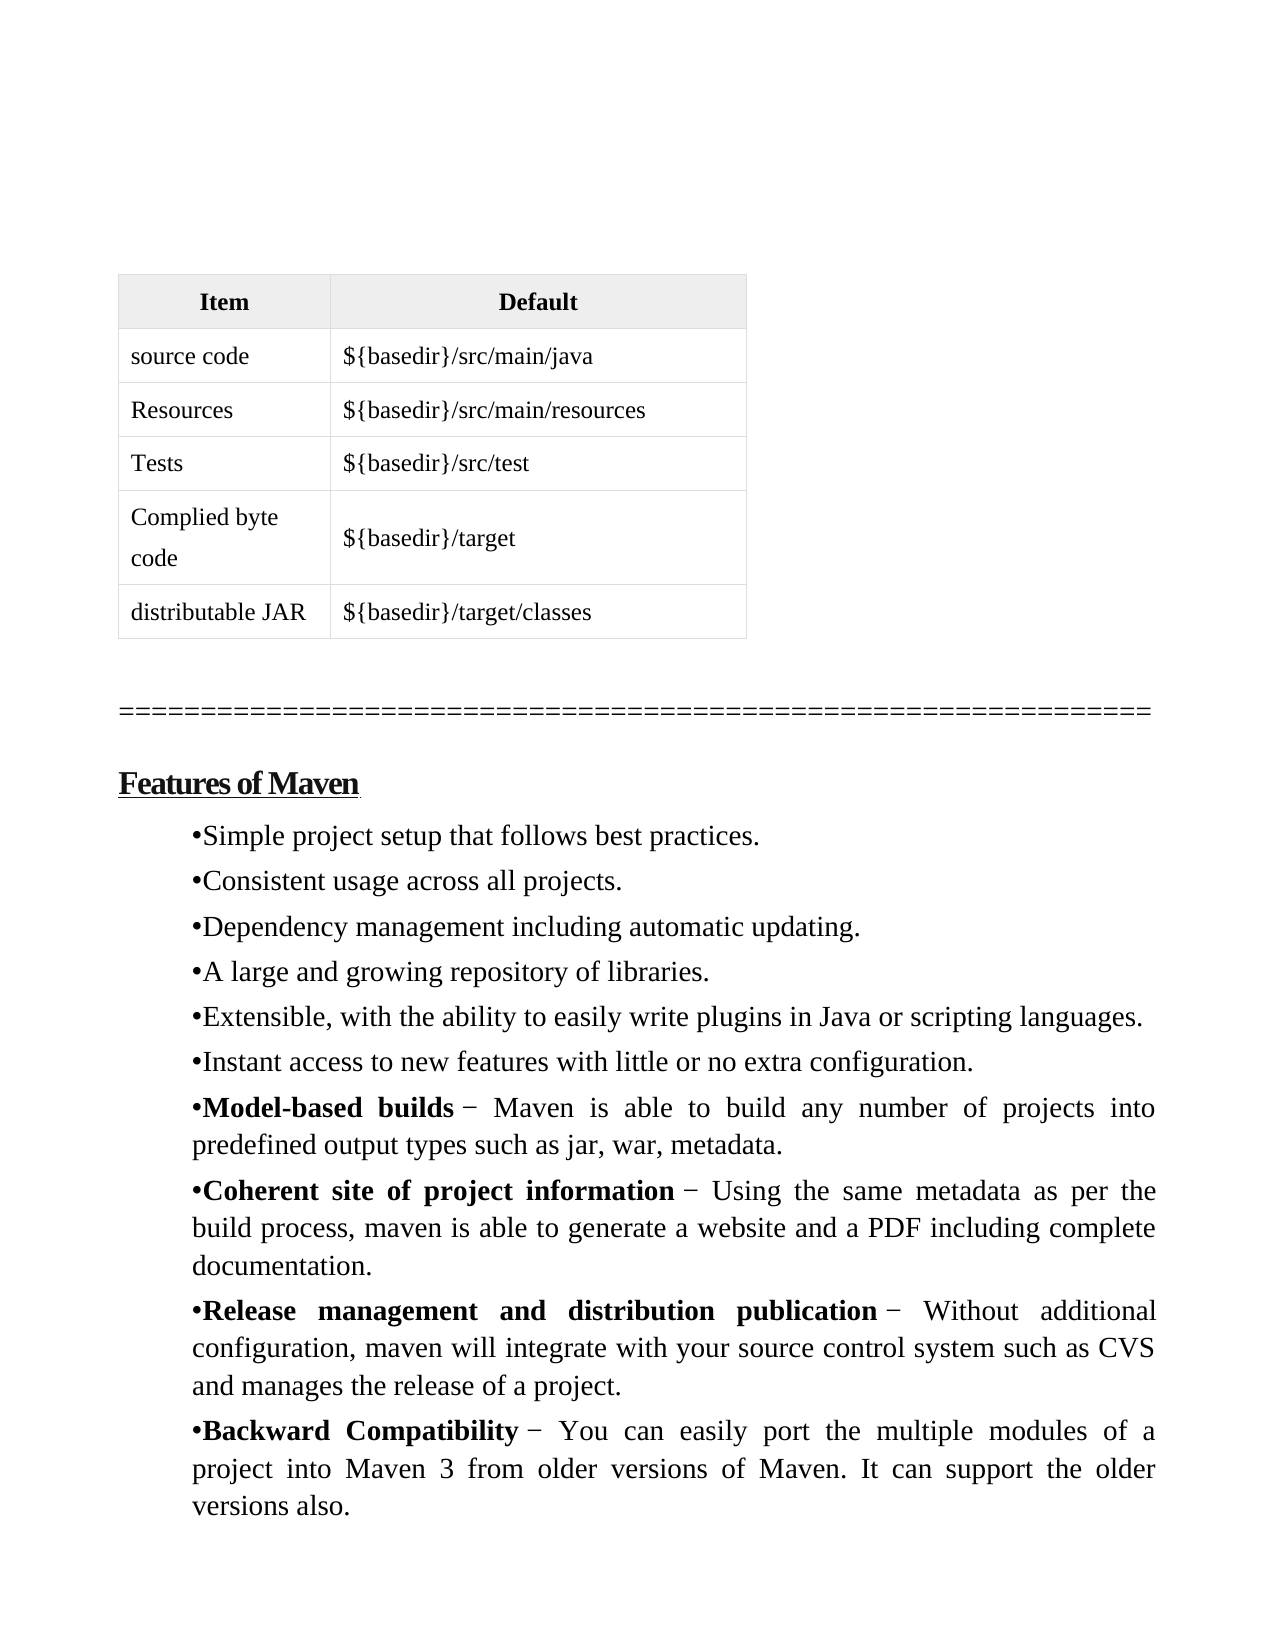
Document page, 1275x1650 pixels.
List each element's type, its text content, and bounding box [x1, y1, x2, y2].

list Simple project setup that follows best practices. [118, 814, 1157, 852]
table_cell ${basedir}/target [331, 491, 746, 584]
list Coherent site of project information − Using the same metadata as per the build process, maven is able to generate a website and a PDF including complete documentation. [118, 1169, 1157, 1281]
table_cell Complied byte code [119, 491, 330, 584]
table_cell ${basedir}/src/main/java [331, 329, 746, 382]
table_cell Tests [119, 437, 330, 490]
list Model-based builds − Maven is able to build any number of projects into predefined output types such as jar, war, metadata. [118, 1086, 1157, 1161]
table_cell distributable JAR [119, 585, 330, 638]
table_cell ${basedir}/src/main/resources [331, 383, 746, 436]
list Dependency management including automatic updating. [118, 905, 1157, 942]
table_header Item [119, 275, 330, 328]
table_header Default [331, 275, 746, 328]
list Instant access to new features with little or no extra configuration. [118, 1041, 1157, 1078]
table_cell ${basedir}/target/classes [331, 585, 746, 638]
text =============================================================== [118, 690, 1157, 728]
list Release management and distribution publication − Without additional configuration, maven will integrate with your source control system such as CVS and manages the release of a project. [118, 1289, 1157, 1402]
list Consistent usage across all projects. [118, 859, 1157, 897]
table_cell source code [119, 329, 330, 382]
table_cell Resources [119, 383, 330, 436]
table_cell ${basedir}/src/test [331, 437, 746, 490]
list A large and growing repository of libraries. [118, 950, 1157, 988]
list Extensible, with the ability to easily write plugins in Java or scripting languages. [118, 995, 1157, 1033]
list Backward Compatibility − You can easily port the multiple modules of a project into Maven 3 from older versions of Maven. It can support the older versions also. [118, 1409, 1157, 1522]
subtitle Features of Maven [118, 763, 1157, 802]
